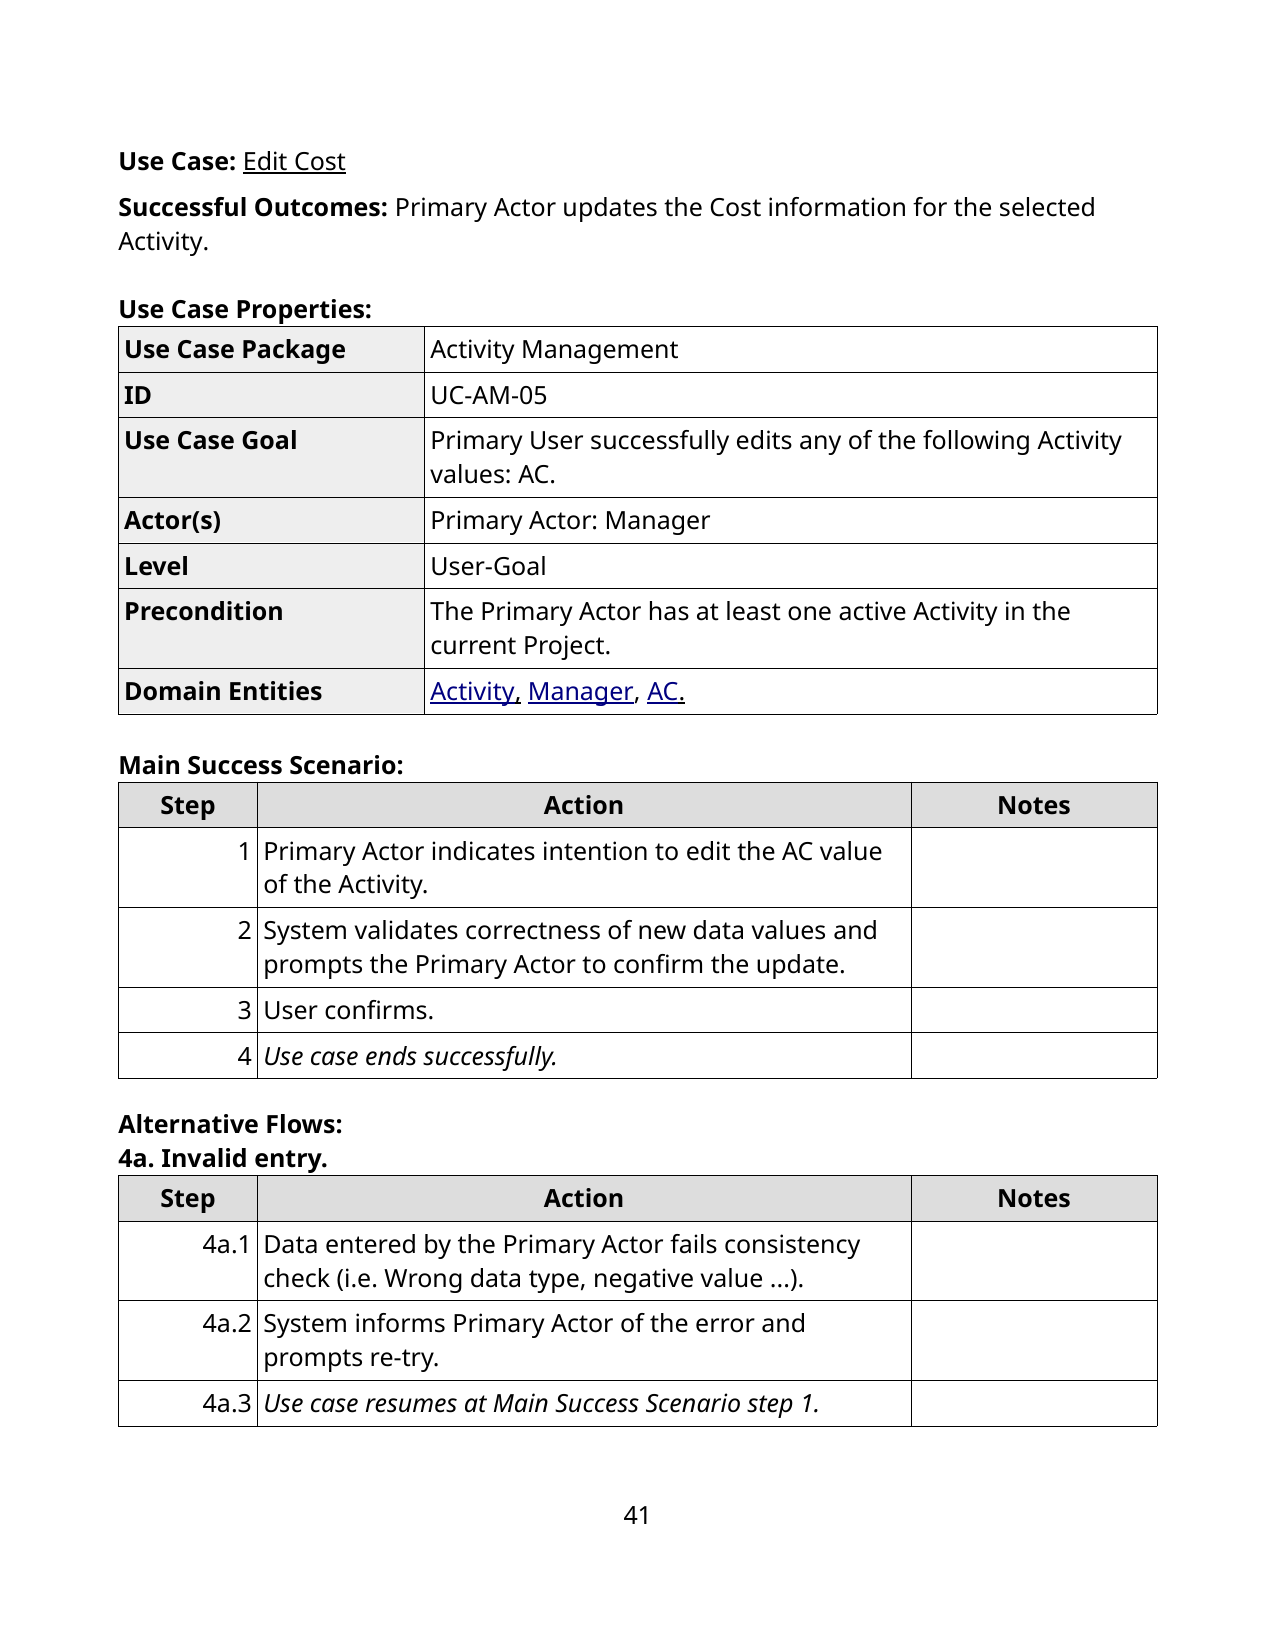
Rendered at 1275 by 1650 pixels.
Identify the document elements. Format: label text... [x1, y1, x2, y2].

table_cell [912, 908, 1157, 987]
table_cell Data entered by the Primary Actor fails consistency check (i.e. Wrong data type, negative value ...). [258, 1222, 911, 1300]
table_cell UC-AM-05 [425, 373, 1157, 417]
table_cell [912, 1301, 1157, 1380]
table_cell Actor(s) [119, 498, 424, 542]
table_cell User-Goal [425, 544, 1157, 588]
table_cell 3 [119, 988, 257, 1032]
table_cell System validates correctness of new data values and prompts the Primary Actor to confirm the update. [258, 908, 911, 987]
table_cell 4a.2 [119, 1301, 257, 1380]
table_cell Use Case Goal [119, 418, 424, 497]
table_cell Precondition [119, 589, 424, 668]
table_header Action [258, 783, 911, 827]
text Use Case Properties: [118, 292, 1157, 326]
table_cell 4a.1 [119, 1222, 257, 1300]
table_cell 2 [119, 908, 257, 987]
table_cell The Primary Actor has at least one active Activity in the current Project. [425, 589, 1157, 668]
table_cell Level [119, 544, 424, 588]
table_cell [912, 988, 1157, 1032]
table_cell Primary User successfully edits any of the following Activity values: AC. [425, 418, 1157, 497]
subtitle Use Case: Edit Cost [118, 143, 1157, 177]
table_cell [912, 1033, 1157, 1078]
text Successful Outcomes: Primary Actor updates the Cost information for the selected Activity. [118, 190, 1157, 258]
table_header Action [258, 1176, 911, 1221]
table_header Notes [912, 1176, 1157, 1221]
table_header Use Case Package [119, 327, 424, 372]
table_header Step [119, 783, 257, 827]
text Alternative Flows: [118, 1107, 1157, 1141]
table_cell Use case ends successfully. [258, 1033, 911, 1078]
text Main Success Scenario: [118, 748, 1157, 782]
table_cell Primary Actor indicates intention to edit the AC value of the Activity. [258, 828, 911, 907]
table_cell Primary Actor: Manager [425, 498, 1157, 542]
table_cell Domain Entities [119, 669, 424, 713]
table_cell 4 [119, 1033, 257, 1078]
table_header Activity Management [425, 327, 1157, 372]
table_header Step [119, 1176, 257, 1221]
table_cell ID [119, 373, 424, 417]
table_cell 1 [119, 828, 257, 907]
table_cell System informs Primary Actor of the error and prompts re-try. [258, 1301, 911, 1380]
table_cell [912, 828, 1157, 907]
table_header Notes [912, 783, 1157, 827]
table_cell User confirms. [258, 988, 911, 1032]
table_cell 4a.3 [119, 1381, 257, 1426]
table_cell Activity, Manager, AC. [425, 669, 1157, 713]
table_cell [912, 1381, 1157, 1426]
text 4a. Invalid entry. [118, 1141, 1157, 1175]
table_cell Use case resumes at Main Success Scenario step 1. [258, 1381, 911, 1426]
table_cell [912, 1222, 1157, 1300]
